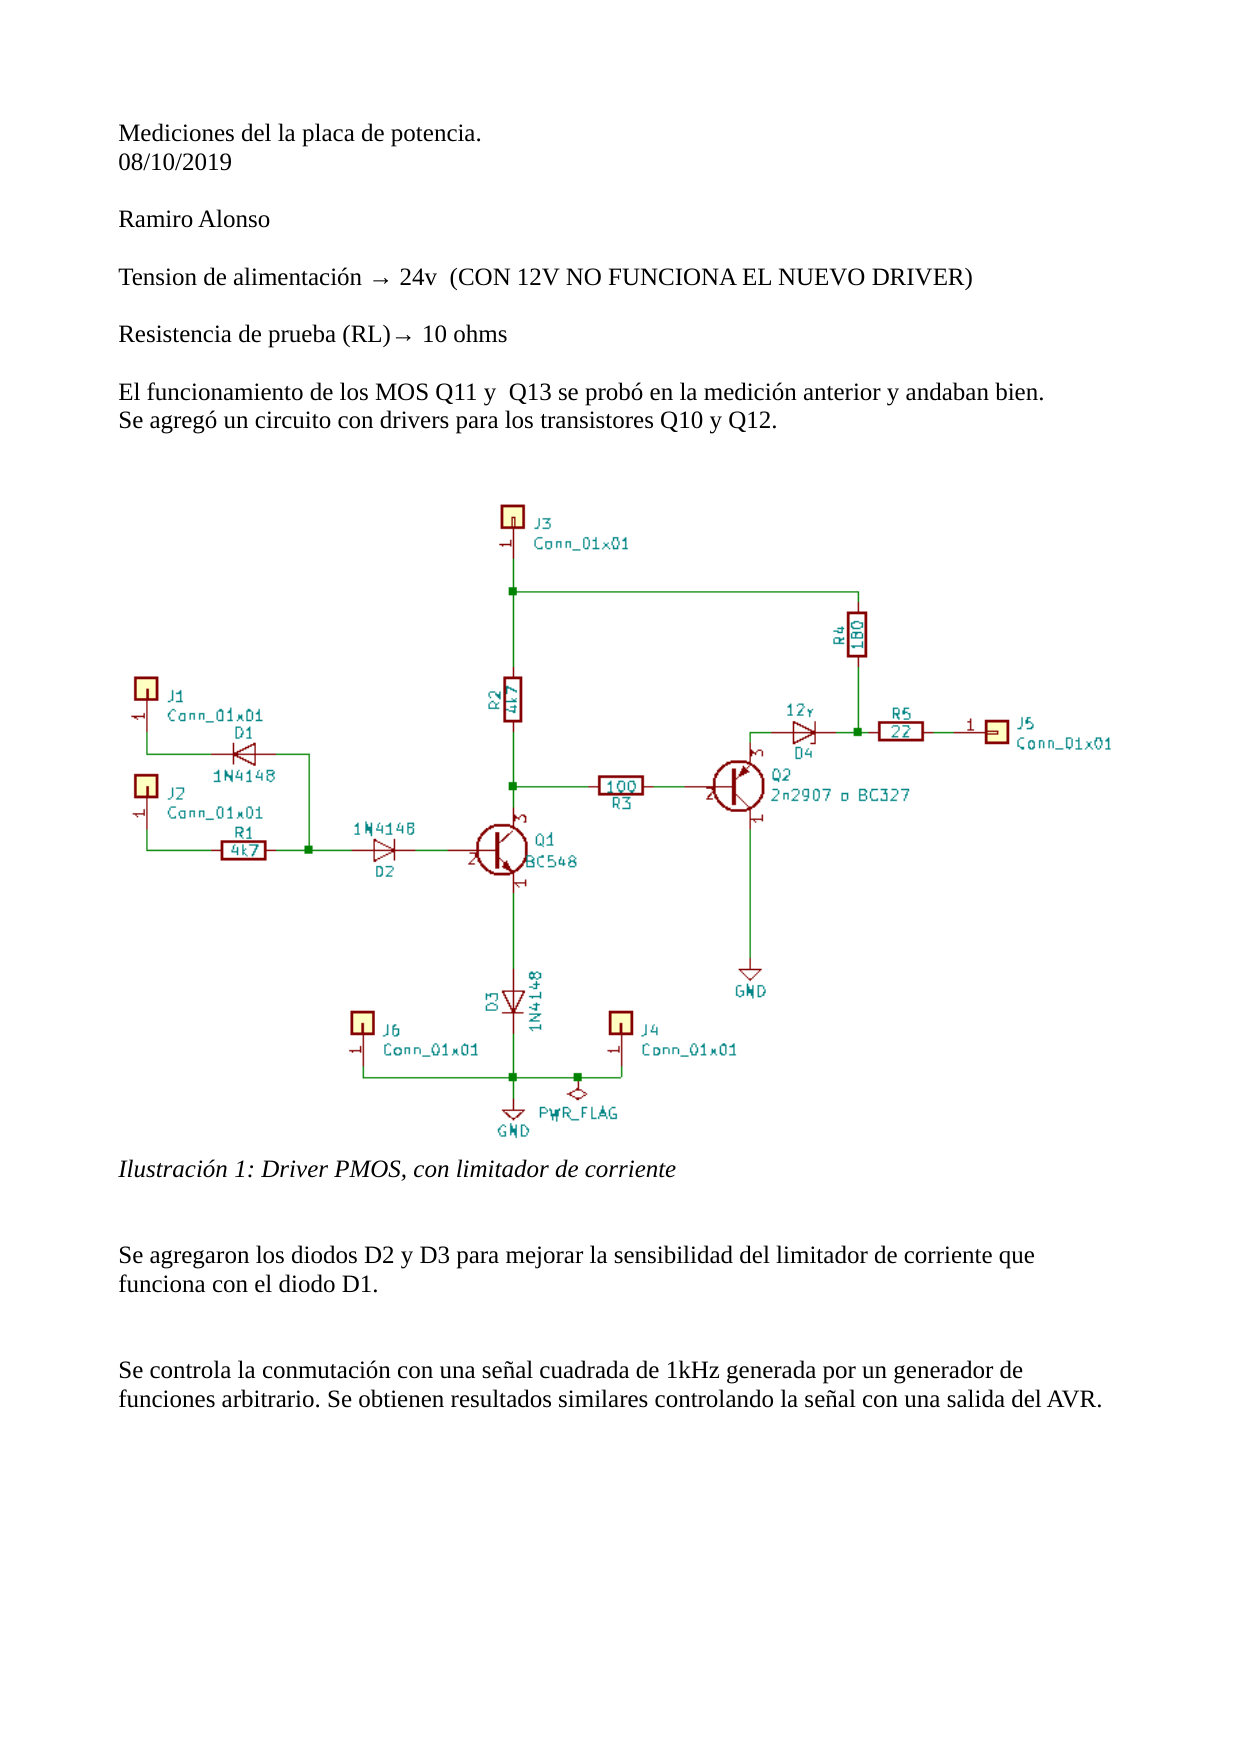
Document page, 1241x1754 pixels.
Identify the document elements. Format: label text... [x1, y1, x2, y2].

picture [118, 475, 1123, 1149]
text Se controla la conmutación con una señal cuadrada de 1kHz generada por un generador de funciones arbitrario. Se obtienen resultados similares controlando la señal con una salida del AVR. [118, 1355, 1122, 1413]
text Ilustración 1: Driver PMOS, con limitador de corriente [118, 1149, 1122, 1183]
text Mediciones del la placa de potencia. [118, 118, 1122, 147]
text Ramiro Alonso [118, 204, 1122, 233]
text Se agregó un circuito con drivers para los transistores Q10 y Q12. [118, 406, 1122, 434]
text Se agregaron los diodos D2 y D3 para mejorar la sensibilidad del limitador de corriente que funciona con el diodo D1. [118, 1240, 1122, 1298]
text El funcionamiento de los MOS Q11 y Q13 se probó en la medición anterior y andaban bien. [118, 377, 1122, 406]
text Tension de alimentación → 24v (CON 12V NO FUNCIONA EL NUEVO DRIVER) [118, 262, 1122, 291]
text Resistencia de prueba (RL)→ 10 ohms [118, 319, 1122, 348]
text 08/10/2019 [118, 147, 1122, 176]
